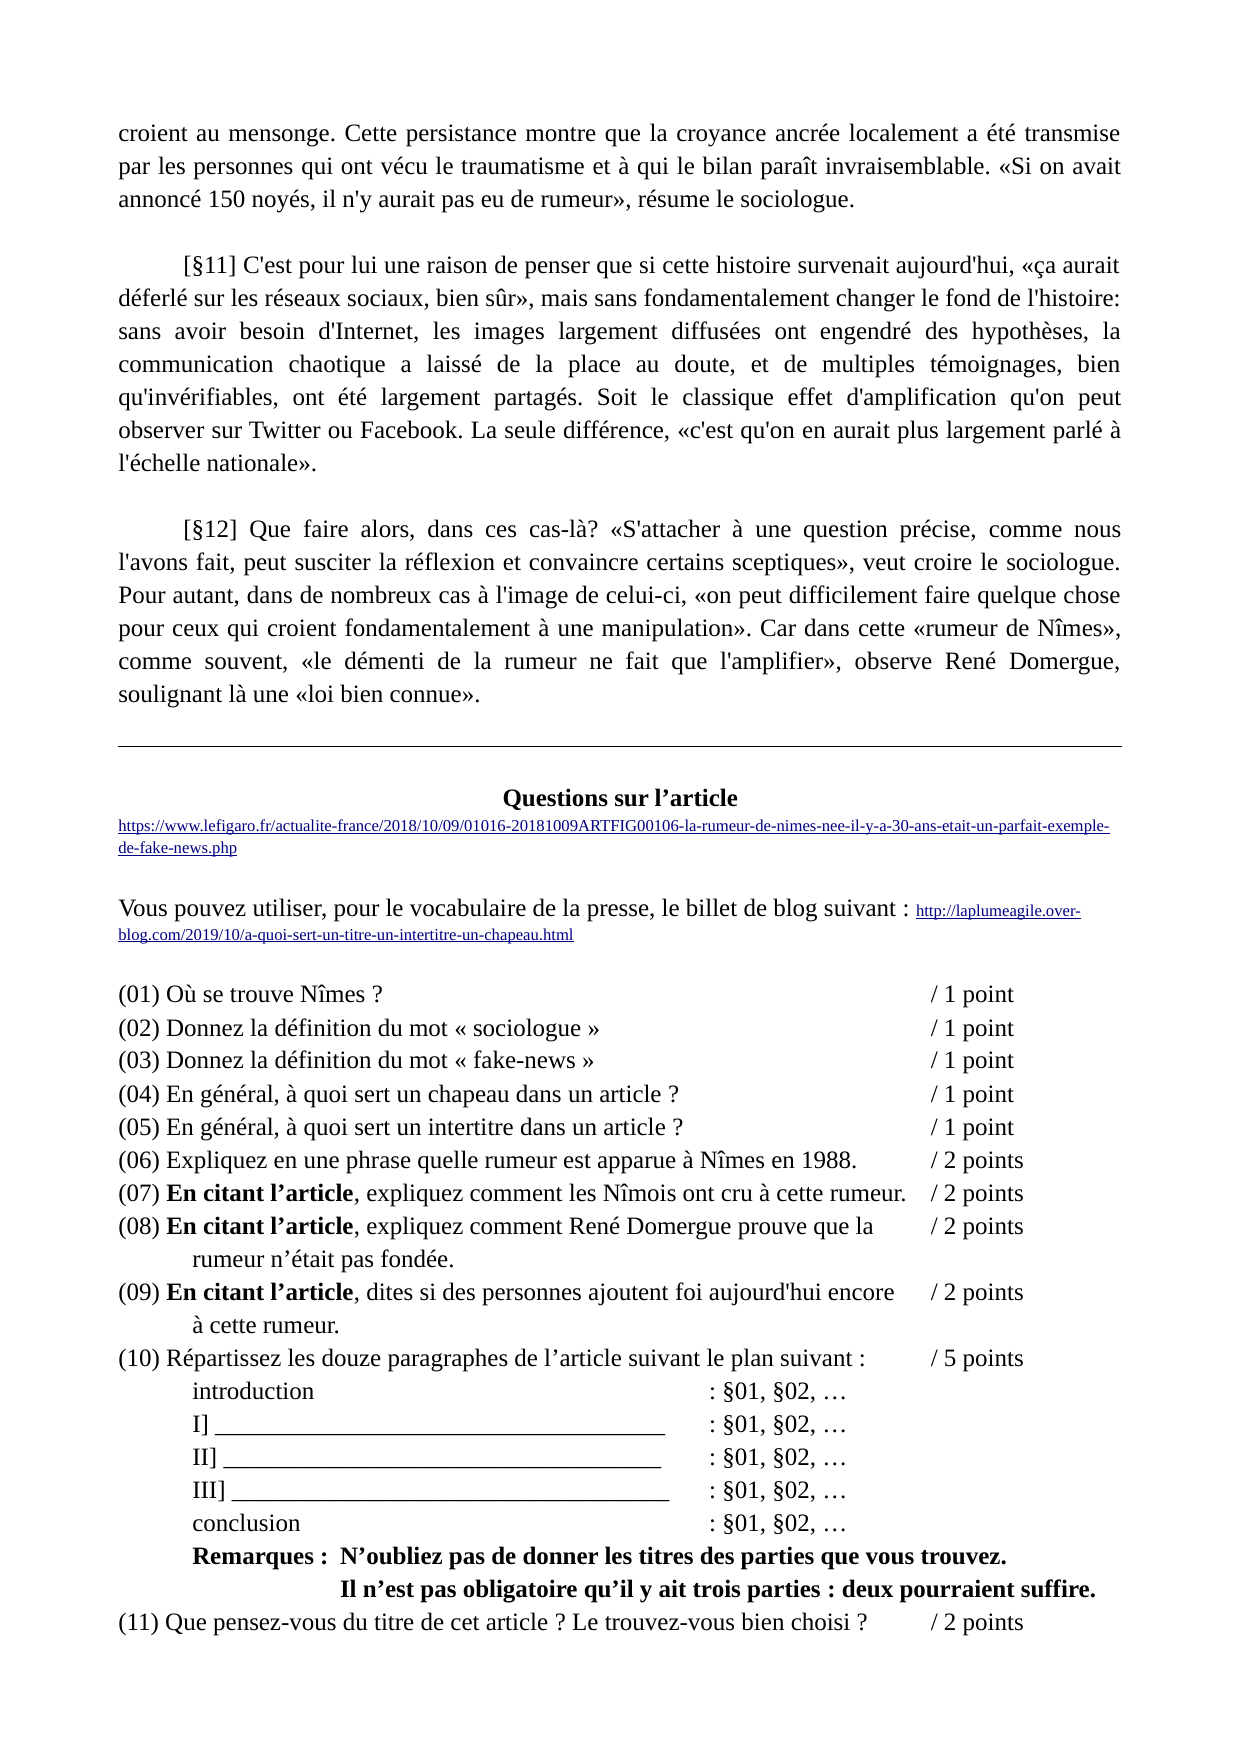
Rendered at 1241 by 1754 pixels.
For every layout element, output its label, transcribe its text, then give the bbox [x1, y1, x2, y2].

text (07) En citant l’article, expliquez comment les Nîmois ont cru à cette rumeur. / 2 points [118, 1178, 1122, 1206]
text (10) Répartissez les douze paragraphes de l’article suivant le plan suivant : / 5 points [118, 1343, 1122, 1372]
text (01) Où se trouve Nîmes ? / 1 point [118, 979, 1122, 1008]
text (08) En citant l’article, expliquez comment René Domergue prouve que la / 2 points [118, 1211, 1122, 1239]
text à cette rumeur. [118, 1310, 1122, 1338]
text Remarques : N’oubliez pas de donner les titres des parties que vous trouvez. [118, 1541, 1122, 1570]
text II] ___________________________________ : §01, §02, … [118, 1442, 1122, 1471]
text (06) Expliquez en une phrase quelle rumeur est apparue à Nîmes en 1988. / 2 points [118, 1145, 1122, 1173]
text croient au mensonge. Cette persistance montre que la croyance ancrée localement a été transmise par les personnes qui ont vécu le traumatisme et à qui le bilan paraît invraisemblable. «Si on avait annoncé 150 noyés, il n'y aurait pas eu de rumeur», résume le sociologue. [118, 118, 1122, 213]
text (03) Donnez la définition du mot « fake-news » / 1 point [118, 1046, 1122, 1074]
text I] ____________________________________ : §01, §02, … [118, 1409, 1122, 1438]
text Il n’est pas obligatoire qu’il y ait trois parties : deux pourraient suffire.(11) Que pensez-vous du titre de cet article ? Le trouvez-vous bien choisi ? / 2 points [118, 1574, 1122, 1636]
text Questions sur l’article [118, 783, 1122, 812]
text (02) Donnez la définition du mot « sociologue » / 1 point [118, 1013, 1122, 1041]
text conclusion : §01, §02, … [118, 1508, 1122, 1537]
text introduction : §01, §02, … [118, 1376, 1122, 1404]
text (05) En général, à quoi sert un intertitre dans un article ? / 1 point [118, 1112, 1122, 1140]
text (04) En général, à quoi sert un chapeau dans un article ? / 1 point [118, 1079, 1122, 1107]
text [§11] C'est pour lui une raison de penser que si cette histoire survenait aujourd'hui, «ça aurait déferlé sur les réseaux sociaux, bien sûr», mais sans fondamentalement changer le fond de l'histoire: sans avoir besoin d'Internet, les images largement diffusées ont engendré des hypothèses, la communication chaotique a laissé de la place au doute, et de multiples témoignages, bien qu'invérifiables, ont été largement partagés. Soit le classique effet d'amplification qu'on peut observer sur Twitter ou Facebook. La seule différence, «c'est qu'on en aurait plus largement parlé à l'échelle nationale». [118, 250, 1122, 477]
text rumeur n’était pas fondée. [118, 1244, 1122, 1272]
text III] ___________________________________ : §01, §02, … [118, 1475, 1122, 1504]
text https://www.lefigaro.fr/actualite-france/2018/10/09/01016-20181009ARTFIG00106-la-rumeur-de-nimes-nee-il-y-a-30-ans-etait-un-parfait-exemple-de-fake-news.php [118, 816, 1122, 857]
text (09) En citant l’article, dites si des personnes ajoutent foi aujourd'hui encore / 2 points [118, 1277, 1122, 1306]
text Vous pouvez utiliser, pour le vocabulaire de la presse, le billet de blog suivant : http://laplumeagile.over-blog.com/2019/10/a-quoi-sert-un-titre-un-intertitre-un-chapeau.html [118, 893, 1122, 944]
text [§12] Que faire alors, dans ces cas-là? «S'attacher à une question précise, comme nous l'avons fait, peut susciter la réflexion et convaincre certains sceptiques», veut croire le sociologue. Pour autant, dans de nombreux cas à l'image de celui-ci, «on peut difficilement faire quelque chose pour ceux qui croient fondamentalement à une manipulation». Car dans cette «rumeur de Nîmes», comme souvent, «le démenti de la rumeur ne fait que l'amplifier», observe René Domergue, soulignant là une «loi bien connue». [118, 514, 1122, 708]
